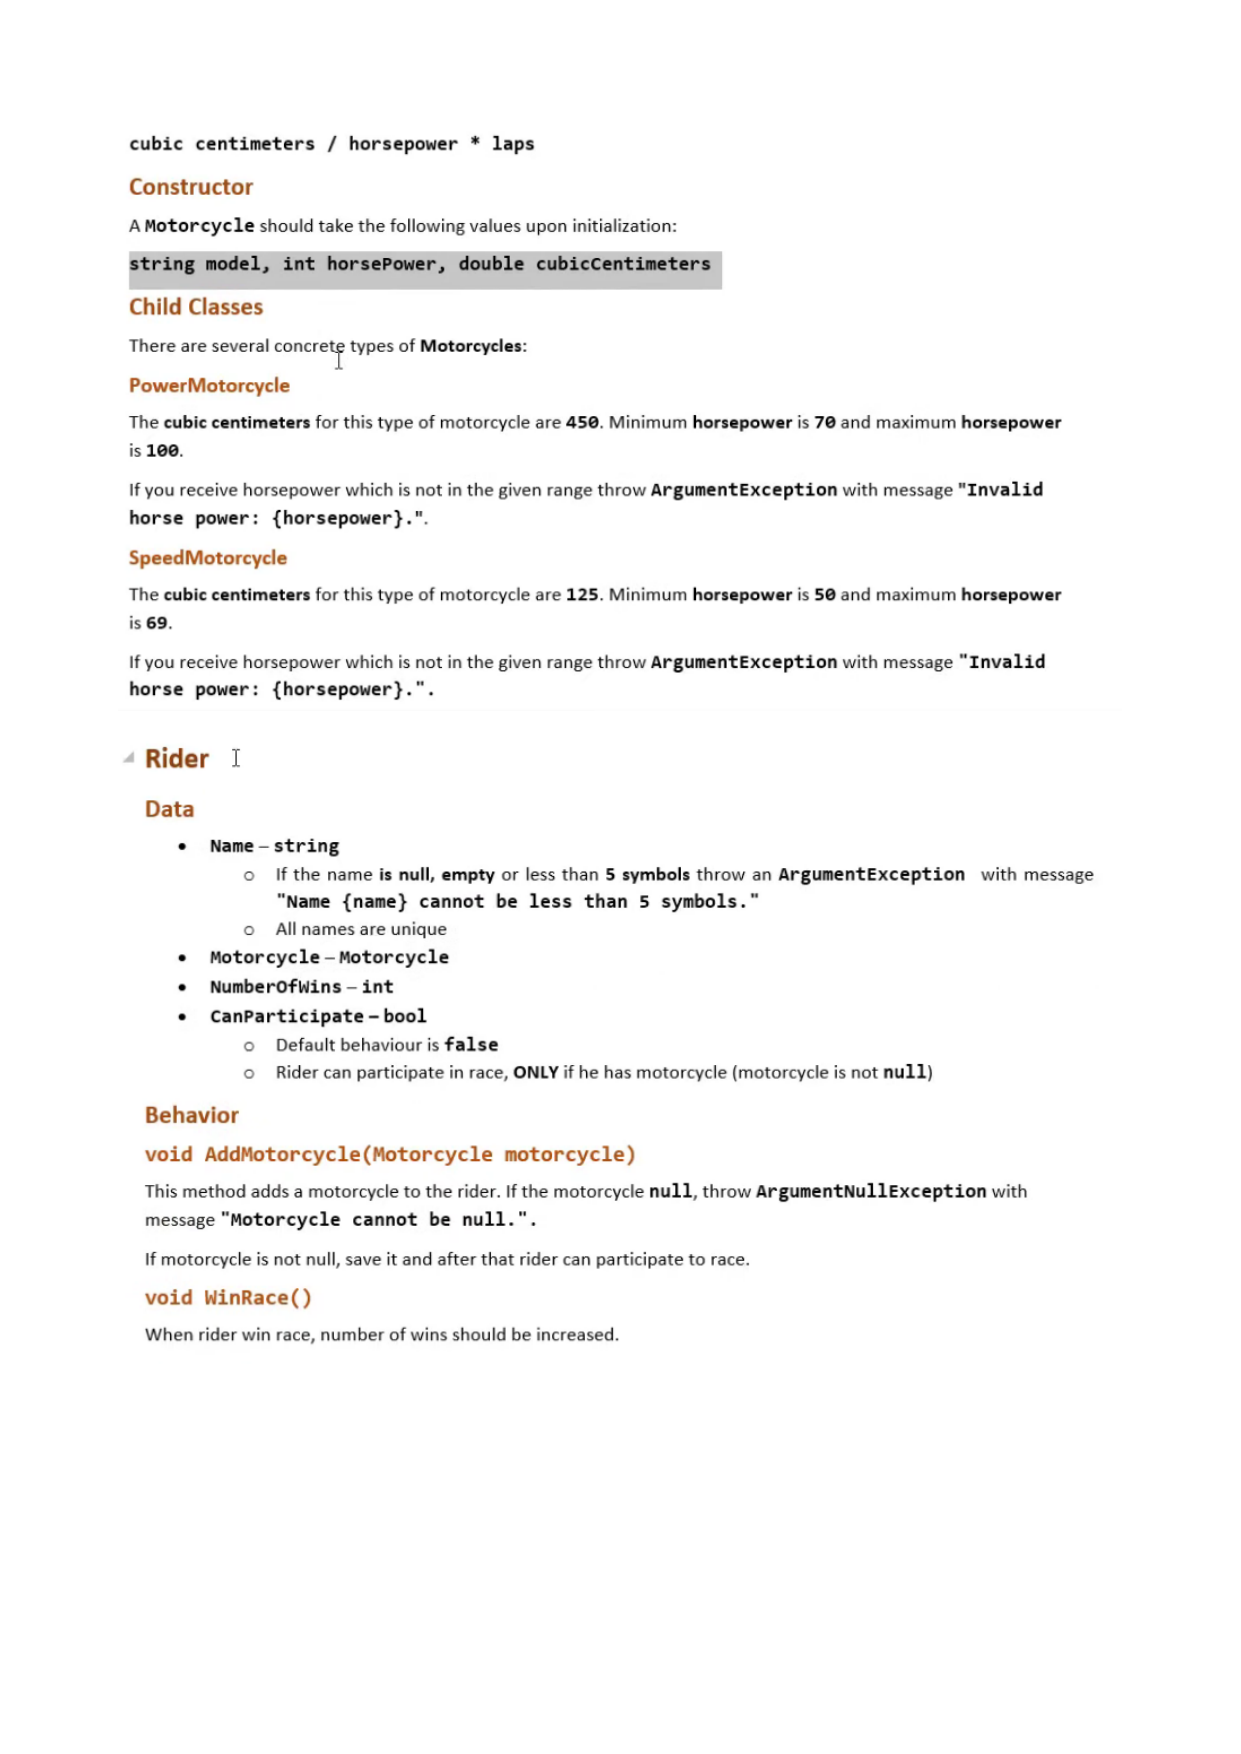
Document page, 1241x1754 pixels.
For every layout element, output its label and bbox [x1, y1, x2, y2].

picture [118, 739, 1123, 1364]
picture [118, 118, 1123, 711]
